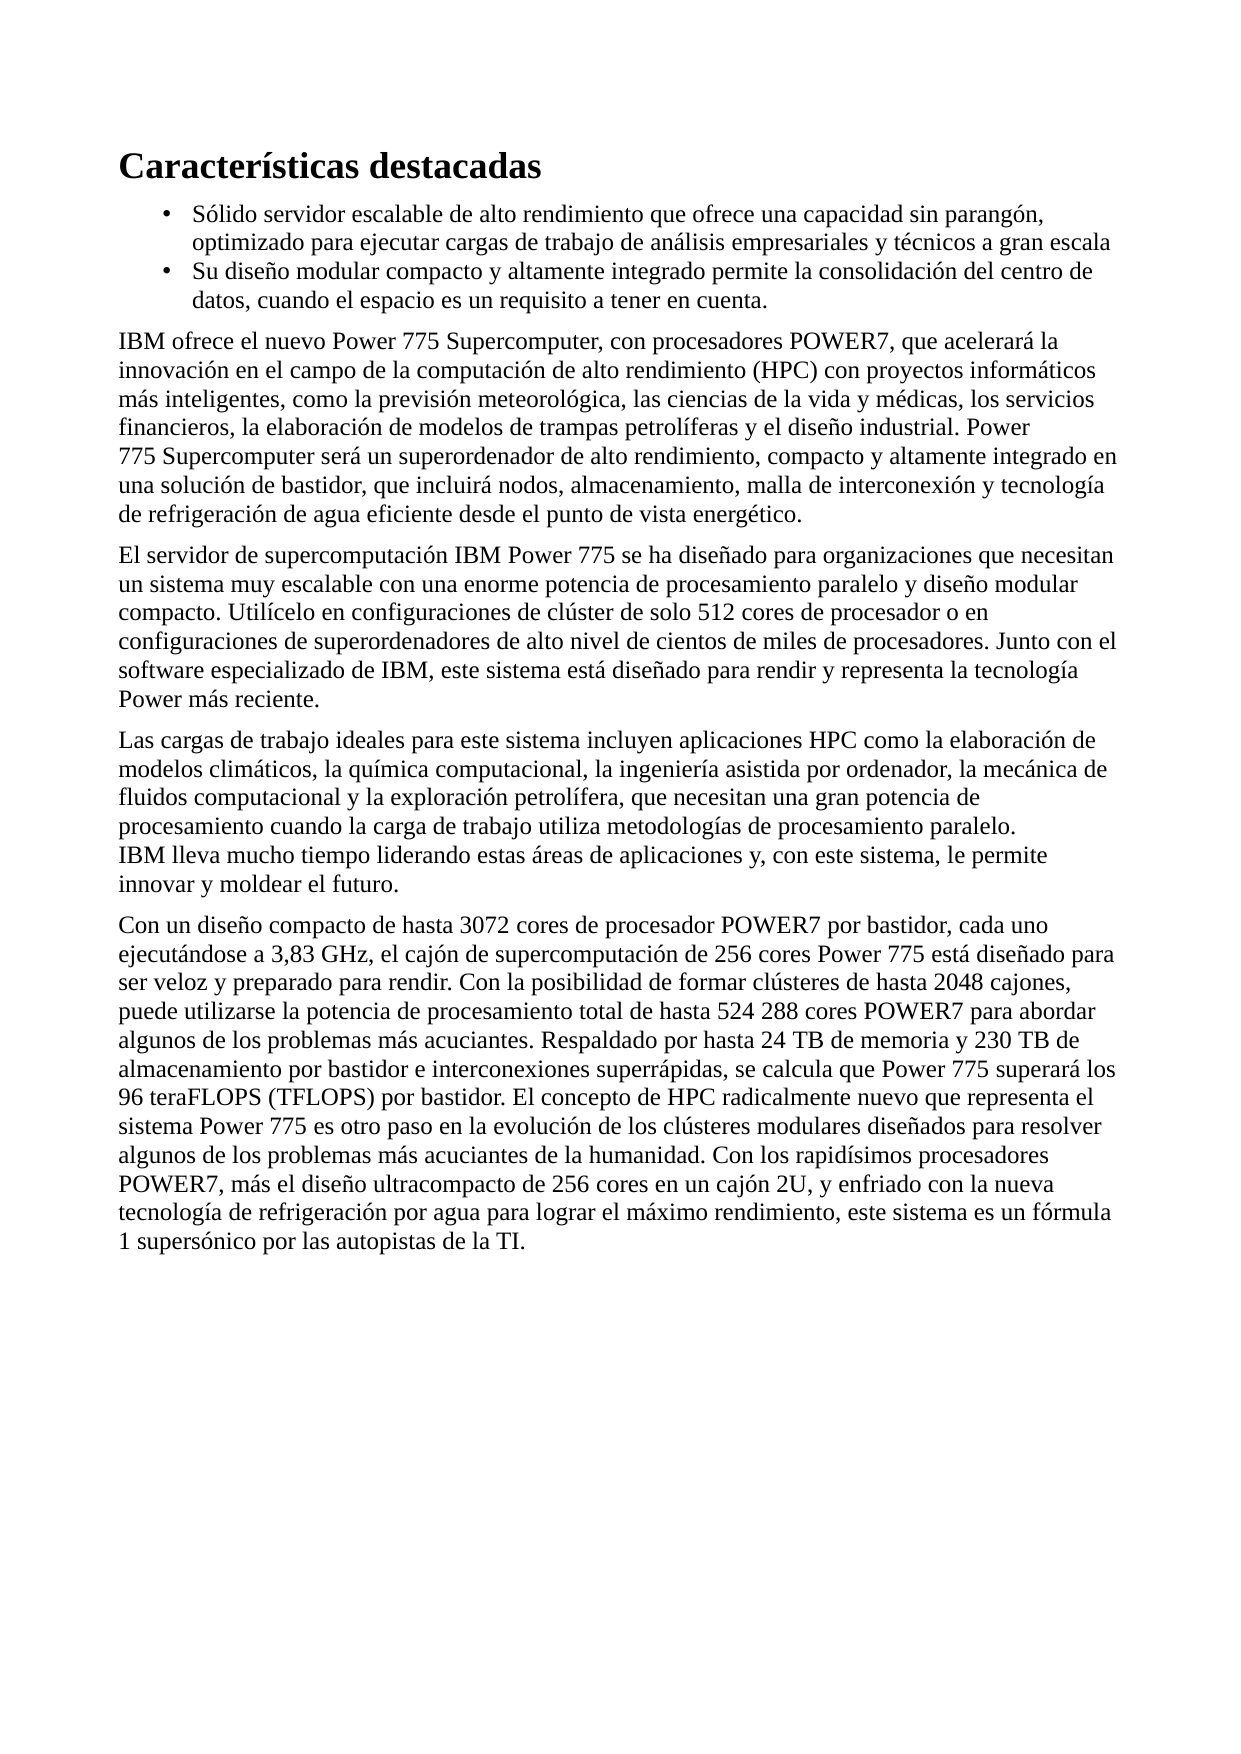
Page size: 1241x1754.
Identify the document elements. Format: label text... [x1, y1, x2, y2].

text El servidor de supercomputación IBM Power 775 se ha diseñado para organizaciones que necesitan un sistema muy escalable con una enorme potencia de procesamiento paralelo y diseño modular compacto. Utilícelo en configuraciones de clúster de solo 512 cores de procesador o en configuraciones de superordenadores de alto nivel de cientos de miles de procesadores. Junto con el software especializado de IBM, este sistema está diseñado para rendir y representa la tecnología Power más reciente. [118, 540, 1122, 712]
subtitle Características destacadas [118, 143, 1122, 186]
text Con un diseño compacto de hasta 3072 cores de procesador POWER7 por bastidor, cada uno ejecutándose a 3,83 GHz, el cajón de supercomputación de 256 cores Power 775 está diseñado para ser veloz y preparado para rendir. Con la posibilidad de formar clústeres de hasta 2048 cajones, puede utilizarse la potencia de procesamiento total de hasta 524 288 cores POWER7 para abordar algunos de los problemas más acuciantes. Respaldado por hasta 24 TB de memoria y 230 TB de almacenamiento por bastidor e interconexiones superrápidas, se calcula que Power 775 superará los 96 teraFLOPS (TFLOPS) por bastidor. El concepto de HPC radicalmente nuevo que representa el sistema Power 775 es otro paso en la evolución de los clústeres modulares diseñados para resolver algunos de los problemas más acuciantes de la humanidad. Con los rapidísimos procesadores POWER7, más el diseño ultracompacto de 256 cores en un cajón 2U, y enfriado con la nueva tecnología de refrigeración por agua para lograr el máximo rendimiento, este sistema es un fórmula 1 supersónico por las autopistas de la TI. [118, 910, 1122, 1255]
list Sólido servidor escalable de alto rendimiento que ofrece una capacidad sin parangón, optimizado para ejecutar cargas de trabajo de análisis empresariales y técnicos a gran escala [162, 199, 1122, 256]
text Las cargas de trabajo ideales para este sistema incluyen aplicaciones HPC como la elaboración de modelos climáticos, la química computacional, la ingeniería asistida por ordenador, la mecánica de fluidos computacional y la exploración petrolífera, que necesitan una gran potencia de procesamiento cuando la carga de trabajo utiliza metodologías de procesamiento paralelo. IBM lleva mucho tiempo liderando estas áreas de aplicaciones y, con este sistema, le permite innovar y moldear el futuro. [118, 725, 1122, 897]
list Su diseño modular compacto y altamente integrado permite la consolidación del centro de datos, cuando el espacio es un requisito a tener en cuenta. [162, 256, 1122, 314]
text IBM ofrece el nuevo Power 775 Supercomputer, con procesadores POWER7, que acelerará la innovación en el campo de la computación de alto rendimiento (HPC) con proyectos informáticos más inteligentes, como la previsión meteorológica, las ciencias de la vida y médicas, los servicios financieros, la elaboración de modelos de trampas petrolíferas y el diseño industrial. Power 775 Supercomputer será un superordenador de alto rendimiento, compacto y altamente integrado en una solución de bastidor, que incluirá nodos, almacenamiento, malla de interconexión y tecnología de refrigeración de agua eficiente desde el punto de vista energético. [118, 326, 1122, 527]
